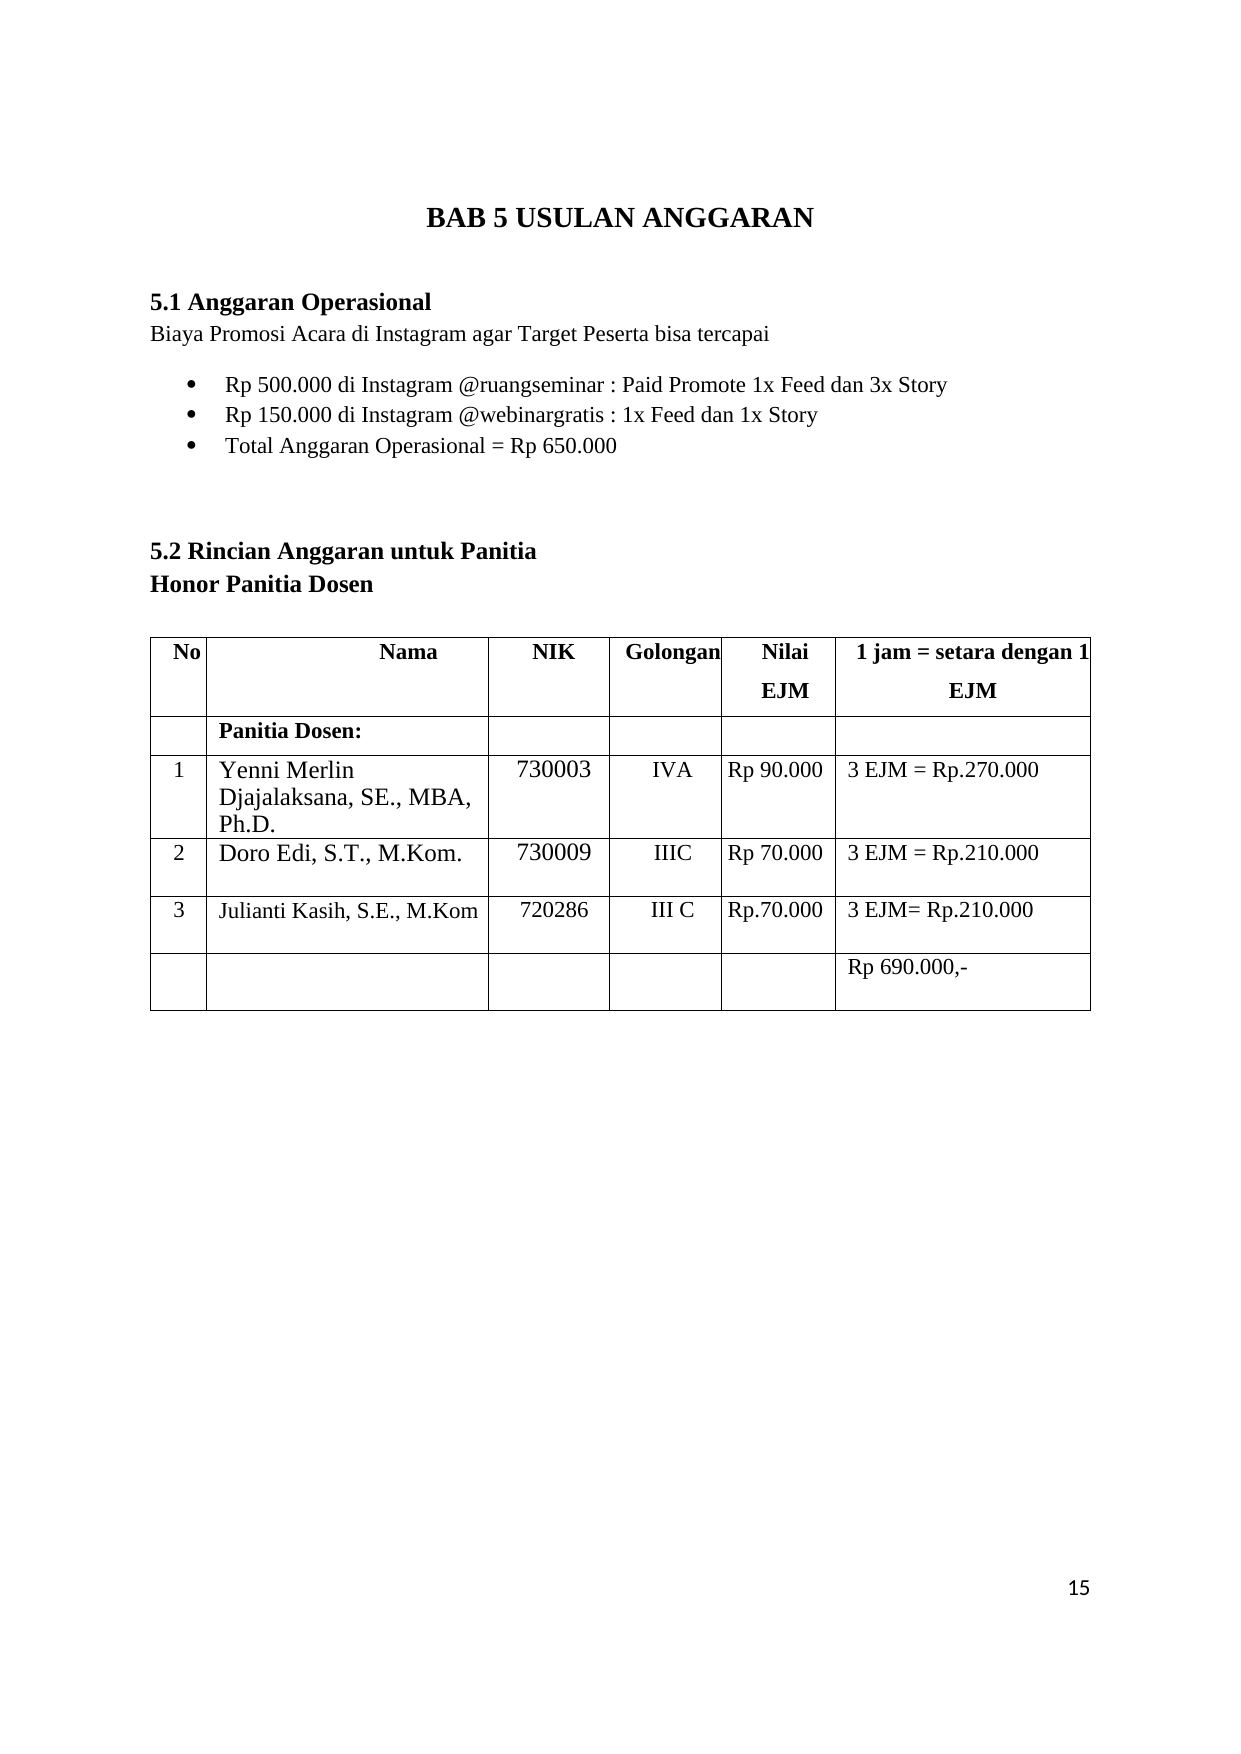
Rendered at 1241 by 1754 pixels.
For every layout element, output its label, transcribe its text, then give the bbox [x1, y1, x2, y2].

table_header Golongan [610, 638, 721, 716]
text Biaya Promosi Acara di Instagram agar Target Peserta bisa tercapai [150, 320, 1090, 347]
list Rp 150.000 di Instagram @webinargratis : 1x Feed dan 1x Story [187, 401, 1090, 428]
table_cell IIIC [610, 839, 721, 896]
table_cell [610, 954, 721, 1010]
table_cell Doro Edi, S.T., M.Kom. [207, 839, 488, 896]
table_header No [151, 638, 206, 716]
table_cell III C [610, 897, 721, 953]
subtitle BAB 5 USULAN ANGGARAN [150, 200, 1090, 233]
table_cell 1 [151, 756, 206, 838]
table_header NIK [489, 638, 609, 716]
table_cell 2 [151, 839, 206, 896]
table_cell 3 EJM = Rp.210.000 [836, 839, 1090, 896]
table_cell [151, 954, 206, 1010]
table_cell [489, 954, 609, 1010]
table_cell Julianti Kasih, S.E., M.Kom [207, 897, 488, 953]
list Total Anggaran Operasional = Rp 650.000 [187, 432, 1090, 458]
table_header 1 jam = setara dengan 1 EJM [836, 638, 1090, 716]
table_cell [836, 717, 1090, 755]
table_cell IVA [610, 756, 721, 838]
table_cell 730003 [489, 756, 609, 838]
table_cell [722, 717, 835, 755]
subtitle 5.2 Rincian Anggaran untuk Panitia [150, 536, 1090, 564]
table_cell [489, 717, 609, 755]
table_cell Rp 90.000 [722, 756, 835, 838]
text Honor Panitia Dosen [150, 569, 1090, 597]
table_cell 730009 [489, 839, 609, 896]
table_cell Yenni Merlin Djajalaksana, SE., MBA, Ph.D. [207, 756, 488, 838]
table_cell [207, 954, 488, 1010]
table_cell [610, 717, 721, 755]
table_cell 720286 [489, 897, 609, 953]
table_cell 3 EJM= Rp.210.000 [836, 897, 1090, 953]
table_cell Rp 690.000,- [836, 954, 1090, 1010]
table_cell Rp 70.000 [722, 839, 835, 896]
table_cell 3 [151, 897, 206, 953]
table_cell Rp.70.000 [722, 897, 835, 953]
list Rp 500.000 di Instagram @ruangseminar : Paid Promote 1x Feed dan 3x Story [187, 371, 1090, 398]
table_header Nilai EJM [722, 638, 835, 716]
table_cell Panitia Dosen: [207, 717, 488, 755]
subtitle 5.1 Anggaran Operasional [150, 287, 1090, 316]
table_cell [722, 954, 835, 1010]
table_header Nama [207, 638, 488, 716]
table_cell 3 EJM = Rp.270.000 [836, 756, 1090, 838]
table_cell [151, 717, 206, 755]
